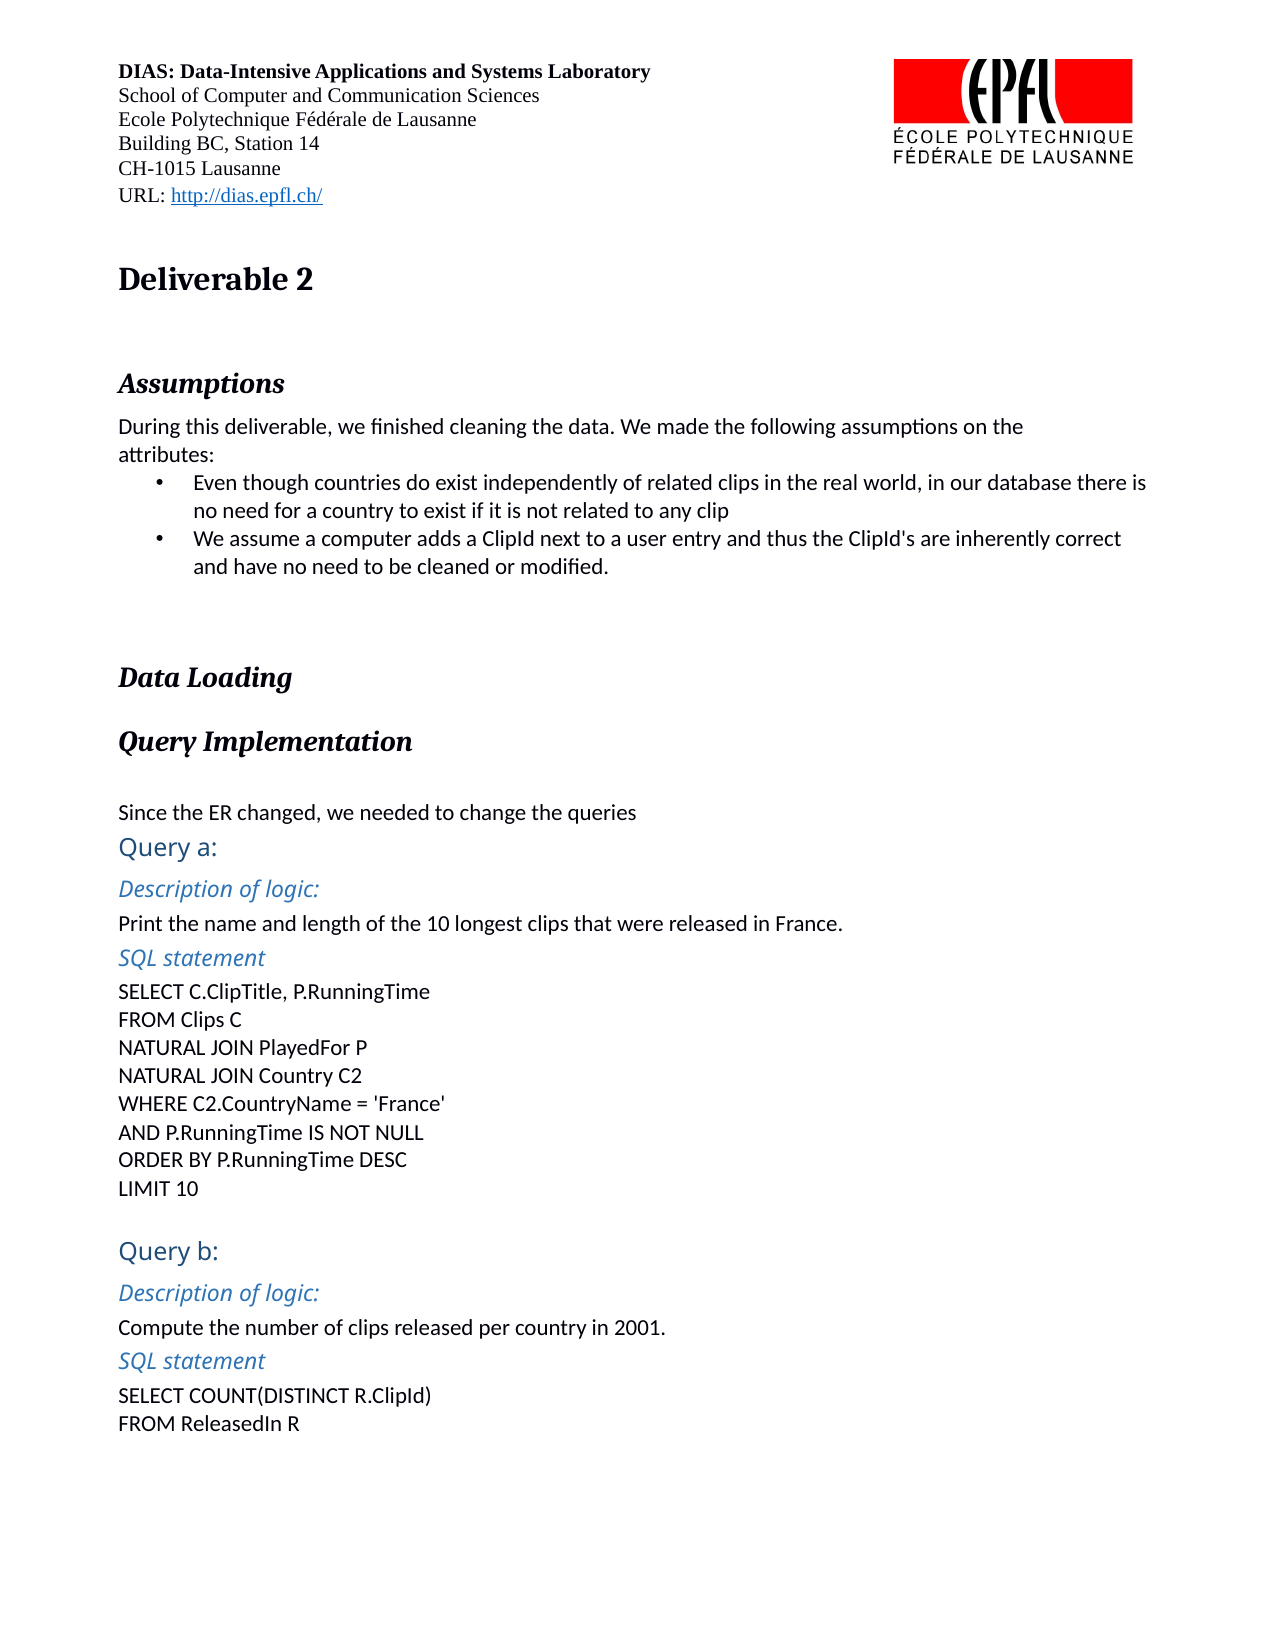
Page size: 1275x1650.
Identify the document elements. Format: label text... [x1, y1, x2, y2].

picture [893, 59, 1135, 167]
text LIMIT 10 [118, 1174, 1157, 1202]
subtitle Assumptions [118, 368, 1157, 401]
text Compute the number of clips released per country in 2001. [118, 1313, 1157, 1341]
text WHERE C2.CountryName = 'France' [118, 1089, 1157, 1118]
subtitle Query a: [118, 830, 1157, 864]
text FROM Clips C [118, 1006, 1157, 1033]
text During this deliverable, we finished cleaning the data. We made the following assumptions on the [118, 412, 1157, 440]
text NATURAL JOIN PlayedFor P [118, 1033, 1157, 1062]
subtitle Query Implementation [118, 725, 1157, 759]
text NATURAL JOIN Country C2 [118, 1062, 1157, 1089]
subtitle SQL statement [118, 1345, 1157, 1377]
text AND P.RunningTime IS NOT NULL [118, 1118, 1157, 1146]
text attributes: [118, 440, 1157, 468]
text Print the name and length of the 10 longest clips that were released in France. [118, 909, 1157, 937]
text SELECT C.ClipTitle, P.RunningTime [118, 977, 1157, 1006]
text Since the ER changed, we needed to change the queries [118, 798, 1157, 826]
subtitle Data Loading [118, 662, 1157, 695]
text ORDER BY P.RunningTime DESC [118, 1146, 1157, 1174]
subtitle Description of logic: [118, 1277, 1157, 1308]
text SELECT COUNT(DISTINCT R.ClipId) [118, 1381, 1157, 1409]
list Even though countries do exist independently of related clips in the real world, in our database there is no need for a country to exist if it is not related to any clip [156, 468, 1157, 524]
subtitle SQL statement [118, 942, 1157, 973]
subtitle Query b: [118, 1234, 1157, 1268]
subtitle Description of logic: [118, 873, 1157, 905]
list We assume a computer adds a ClipId next to a user entry and thus the ClipId's are inherently correct and have no need to be cleaned or modified. [156, 524, 1157, 581]
subtitle Deliverable 2 [118, 260, 1157, 298]
text FROM ReleasedIn R [118, 1409, 1157, 1437]
